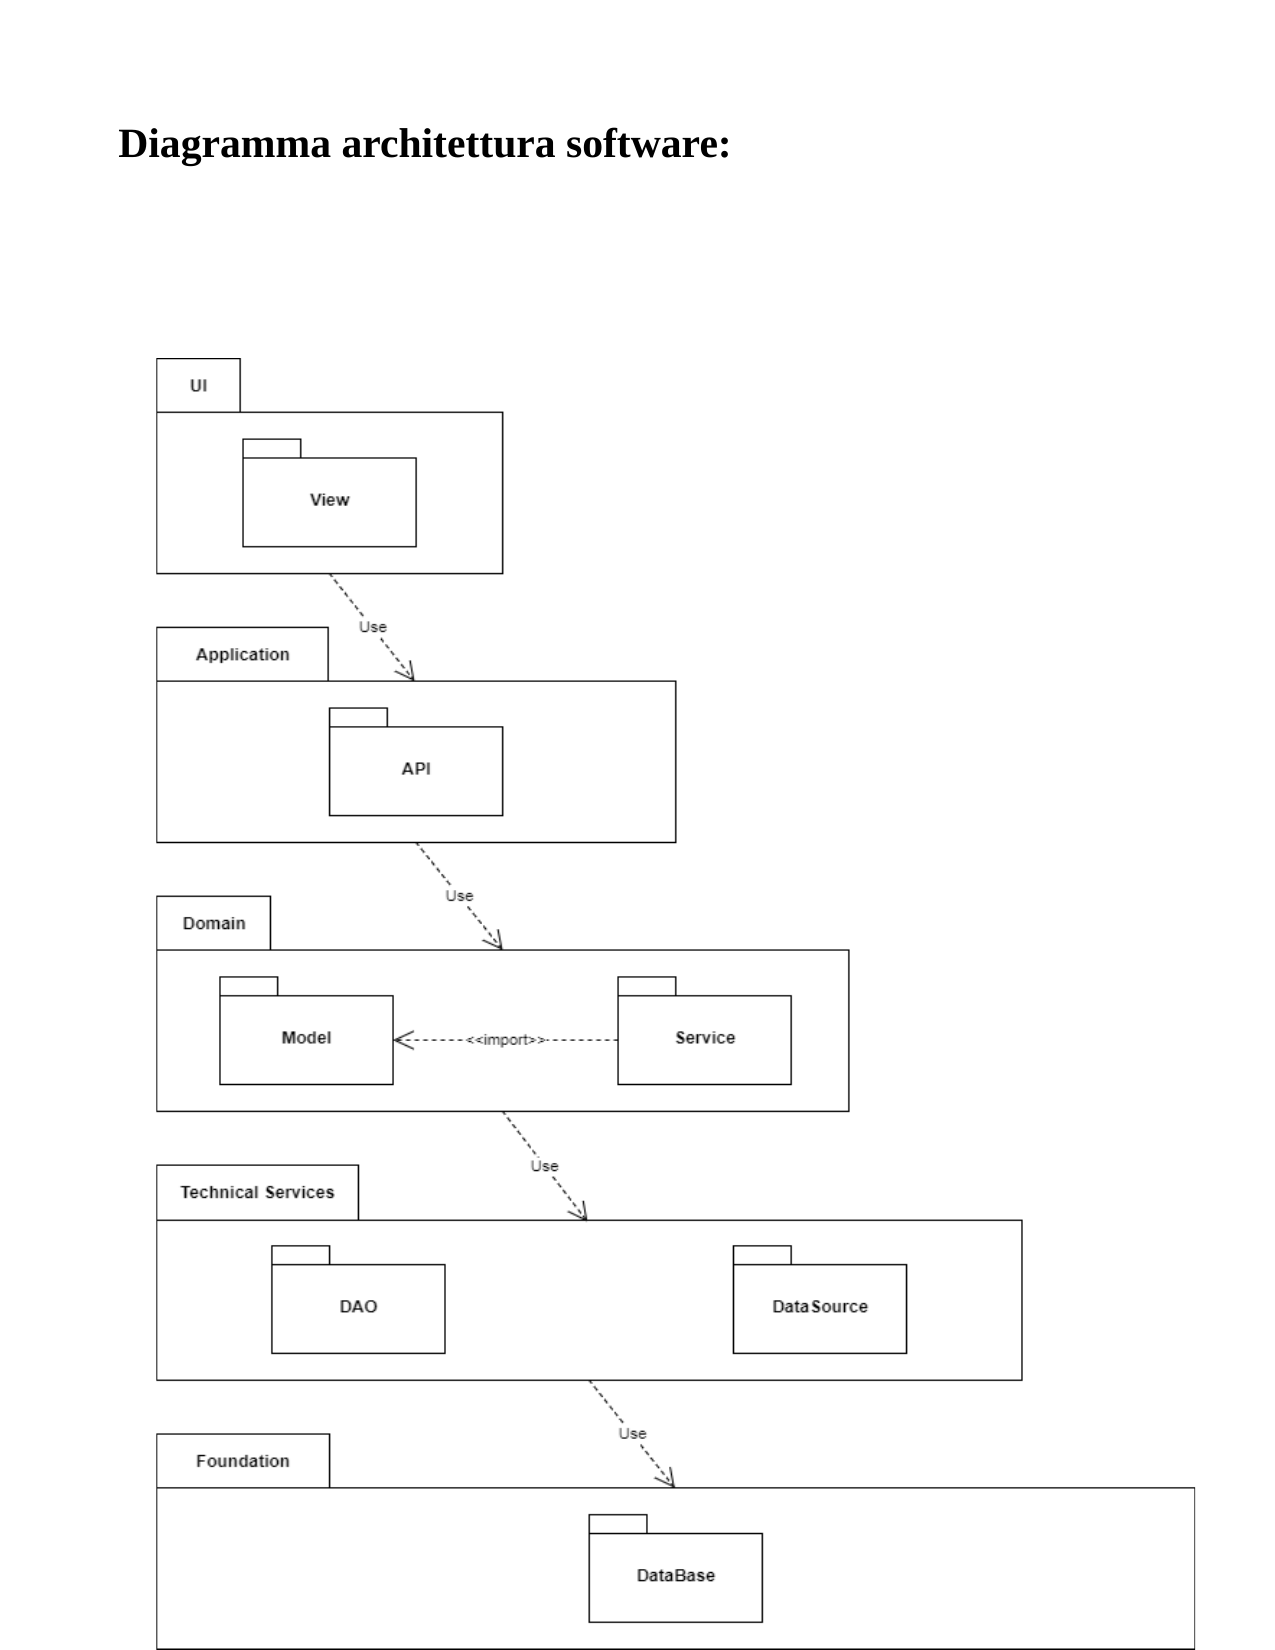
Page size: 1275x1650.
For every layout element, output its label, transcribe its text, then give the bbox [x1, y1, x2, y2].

text Diagramma architettura software: [118, 118, 1157, 166]
picture [156, 358, 1196, 1650]
